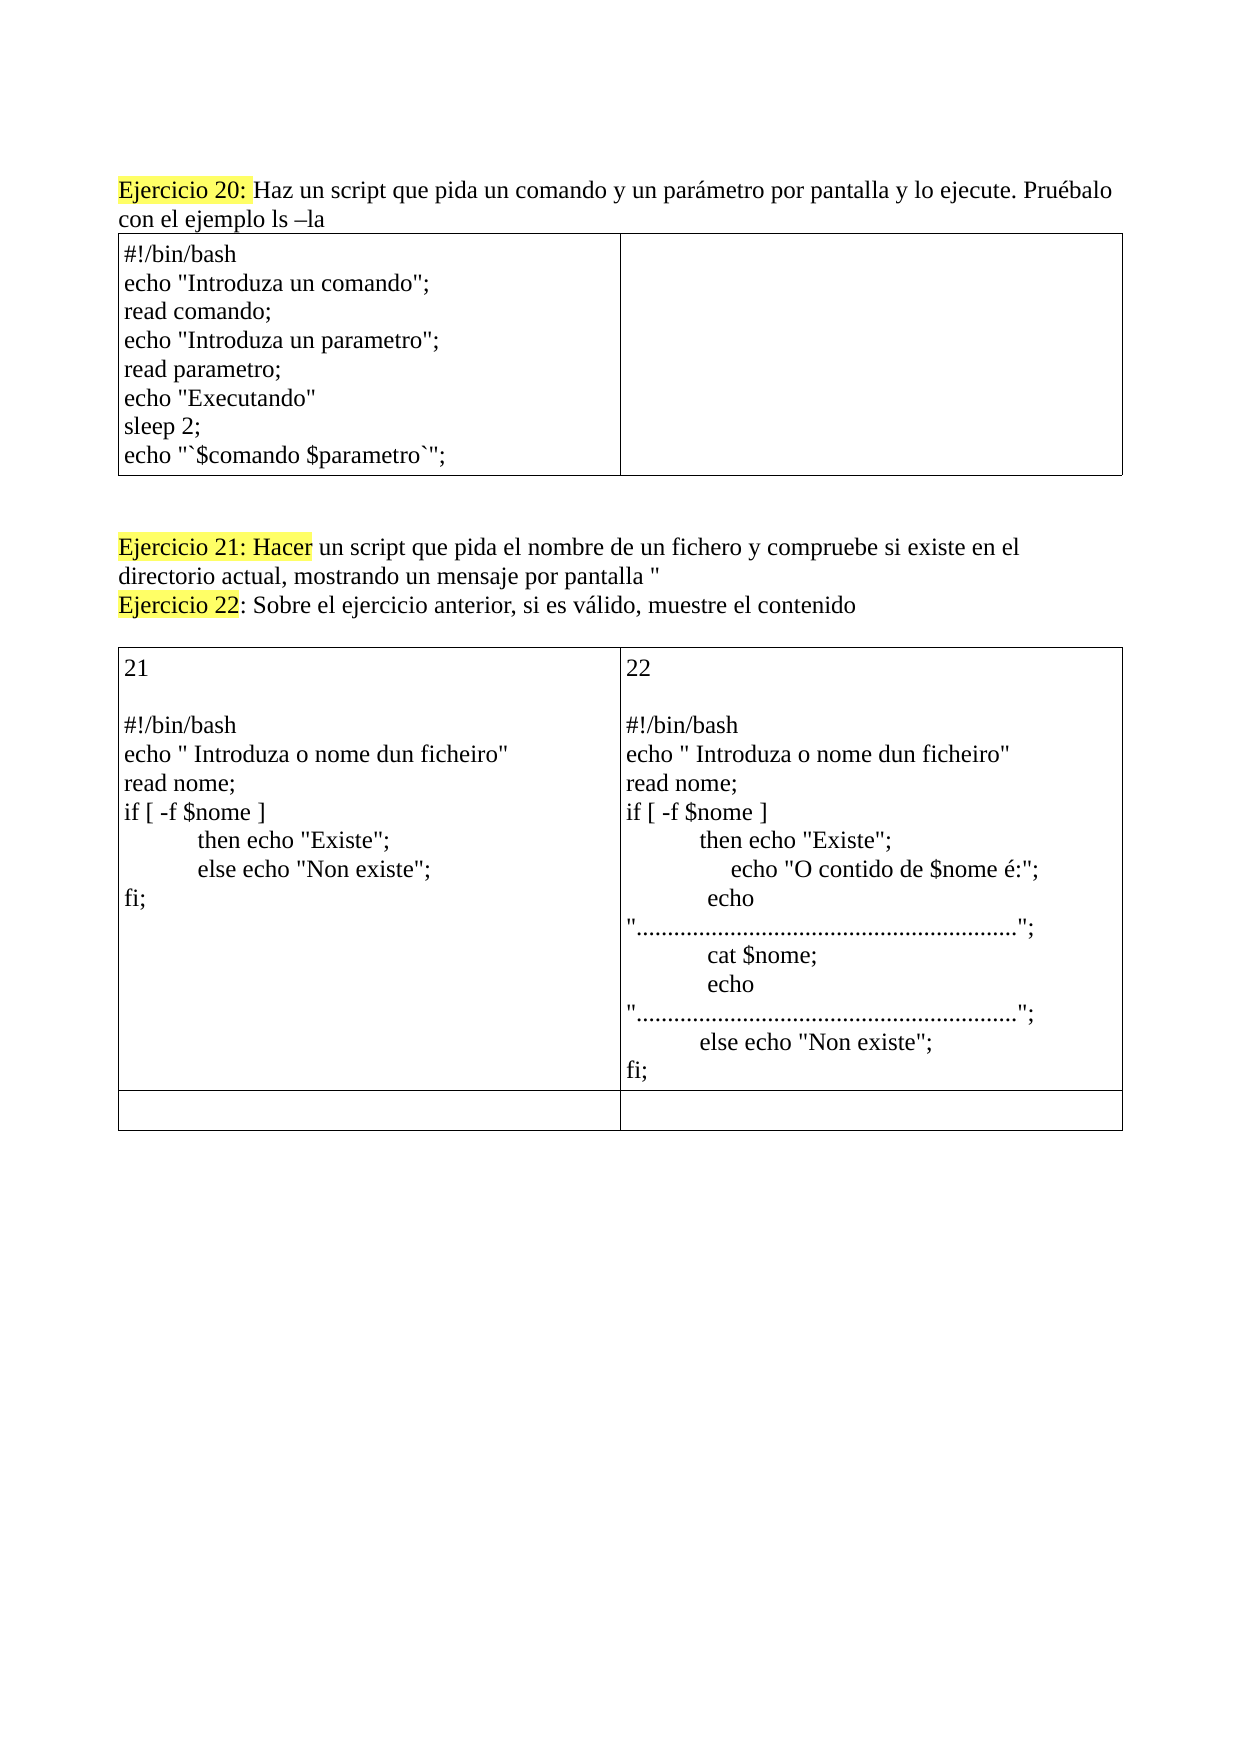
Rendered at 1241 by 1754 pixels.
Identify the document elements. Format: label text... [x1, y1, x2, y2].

text Ejercicio 21: Hacer un script que pida el nombre de un fichero y compruebe si existe en el directorio actual, mostrando un mensaje por pantalla " [118, 532, 1122, 590]
table_header 22 #!/bin/bash echo " Introduza o nome dun ficheiro" read nome; if [ -f $nome ] then echo "Existe"; echo "O contido de $nome é:"; echo "............................................................."; cat $nome; echo "............................................................."; else echo "Non existe"; fi; [621, 648, 1122, 1090]
table_cell [119, 1091, 620, 1130]
table_cell [621, 1091, 1122, 1130]
text Ejercicio 22: Sobre el ejercicio anterior, si es válido, muestre el contenido [118, 590, 1122, 618]
table_header #!/bin/bash echo "Introduza un comando"; read comando; echo "Introduza un parametro"; read parametro; echo "Executando" sleep 2; echo "`$comando $parametro`"; [119, 234, 620, 475]
table_header [621, 234, 1122, 475]
text Ejercicio 20: Haz un script que pida un comando y un parámetro por pantalla y lo ejecute. Pruébalo con el ejemplo ls –la [118, 176, 1122, 233]
table_header 21 #!/bin/bash echo " Introduza o nome dun ficheiro" read nome; if [ -f $nome ] then echo "Existe"; else echo "Non existe"; fi; [119, 648, 620, 1090]
